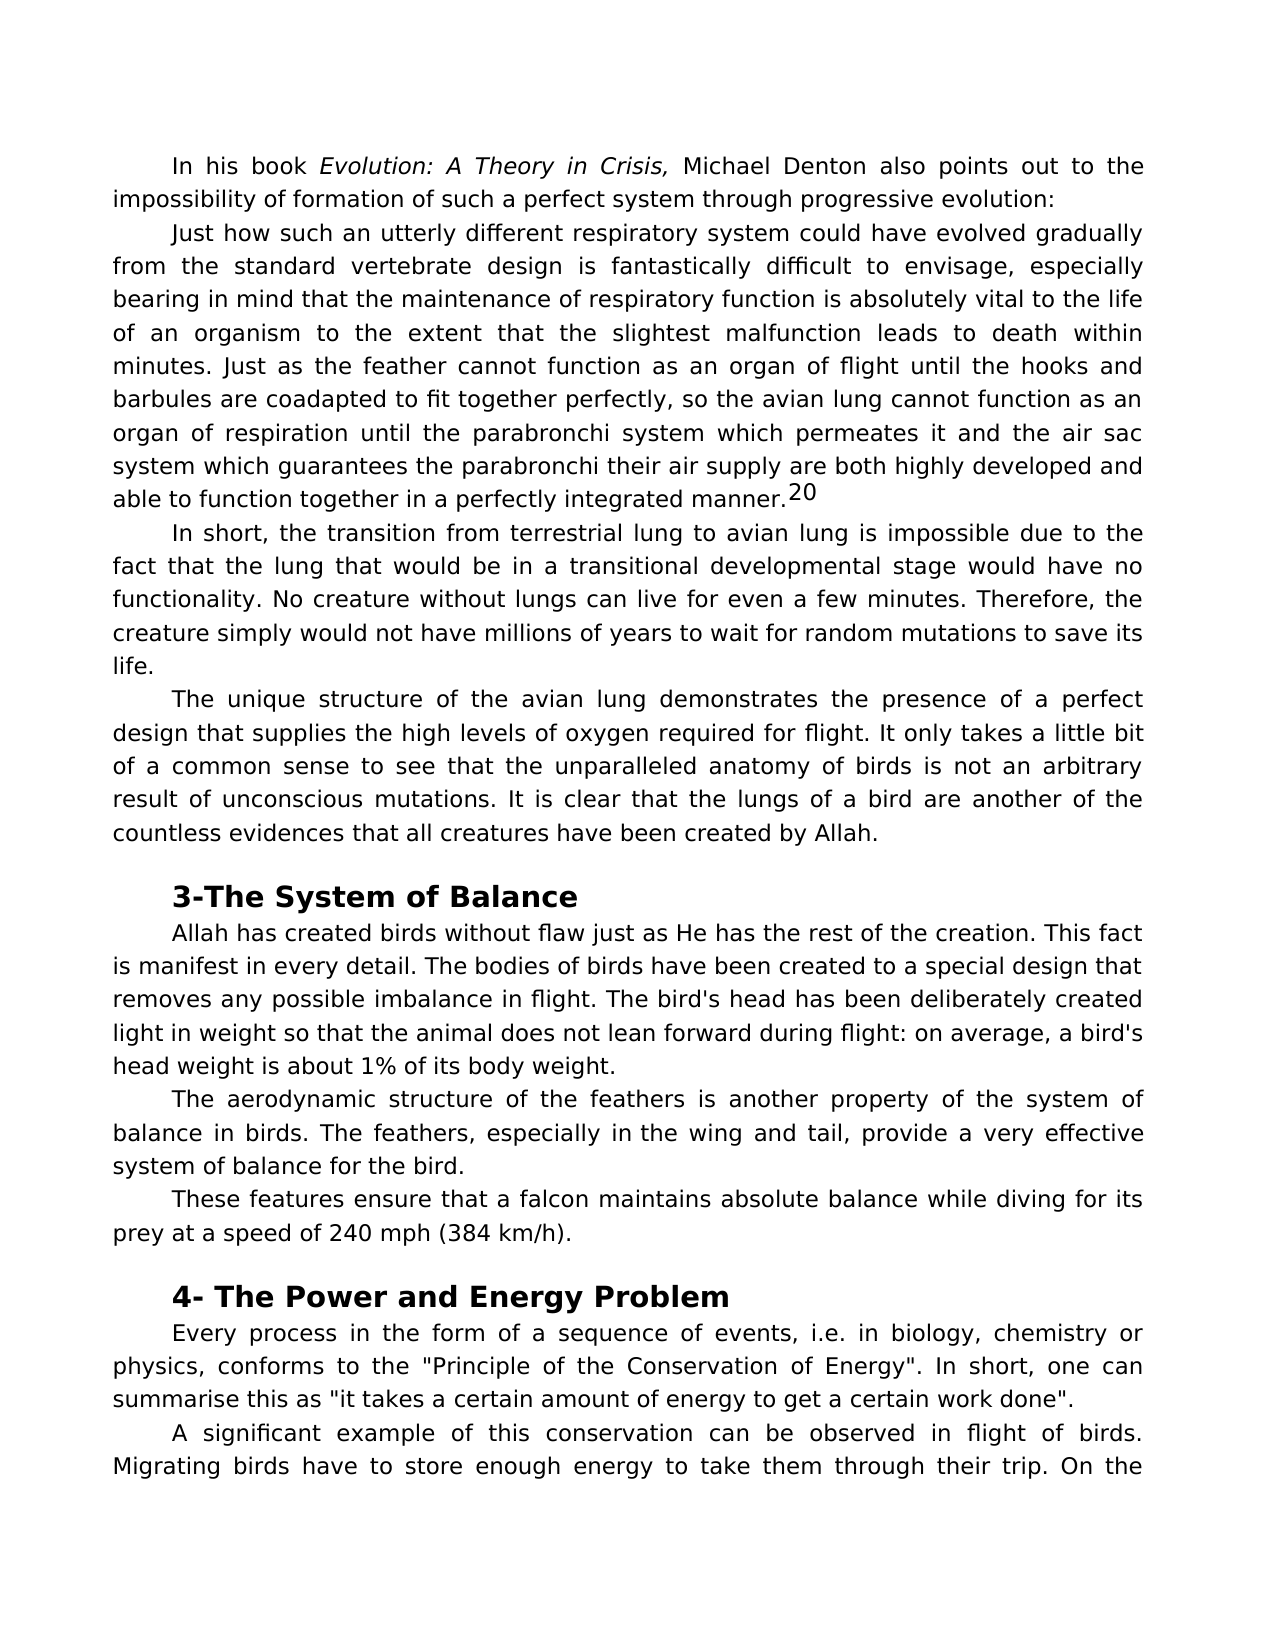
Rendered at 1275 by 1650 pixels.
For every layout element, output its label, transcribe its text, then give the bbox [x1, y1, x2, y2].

text In short, the transition from terrestrial lung to avian lung is impossible due to the fact that the lung that would be in a transitional developmental stage would have no functionality. No creature without lungs can live for even a few minutes. Therefore, the creature simply would not have millions of years to wait for random mutations to save its life. [112, 514, 1145, 681]
text These features ensure that a falcon maintains absolute balance while diving for its prey at a speed of 240 mph (384 km/h). [112, 1181, 1145, 1248]
text The aerodynamic structure of the feathers is another property of the system of balance in birds. The feathers, especially in the wing and tail, provide a very effective system of balance for the bird. [112, 1081, 1145, 1181]
text 4- The Power and Energy Problem [112, 1281, 1145, 1314]
text In his book Evolution: A Theory in Crisis, Michael Denton also points out to the impossibility of formation of such a perfect system through progressive evolution: [112, 148, 1145, 214]
text Just how such an utterly different respiratory system could have evolved gradually from the standard vertebrate design is fantastically difficult to envisage, especially bearing in mind that the maintenance of respiratory function is absolutely vital to the life of an organism to the extent that the slightest malfunction leads to death within minutes. Just as the feather cannot function as an organ of flight until the hooks and barbules are coadapted to fit together perfectly, so the avian lung cannot function as an organ of respiration until the parabronchi system which permeates it and the air sac system which guarantees the parabronchi their air supply are both highly developed and able to function together in a perfectly integrated manner.20 [112, 214, 1145, 514]
text A significant example of this conservation can be observed in flight of birds. Migrating birds have to store enough energy to take them through their trip. On the [112, 1414, 1145, 1481]
text Every process in the form of a sequence of events, i.e. in biology, chemistry or physics, conforms to the "Principle of the Conservation of Energy". In short, one can summarise this as "it takes a certain amount of energy to get a certain work done". [112, 1314, 1145, 1414]
text The unique structure of the avian lung demonstrates the presence of a perfect design that supplies the high levels of oxygen required for flight. It only takes a little bit of a common sense to see that the unparalleled anatomy of birds is not an arbitrary result of unconscious mutations. It is clear that the lungs of a bird are another of the countless evidences that all creatures have been created by Allah. [112, 681, 1145, 848]
text 3-The System of Balance [112, 881, 1145, 914]
text Allah has created birds without flaw just as He has the rest of the creation. This fact is manifest in every detail. The bodies of birds have been created to a special design that removes any possible imbalance in flight. The bird's head has been deliberately created light in weight so that the animal does not lean forward during flight: on average, a bird's head weight is about 1% of its body weight. [112, 914, 1145, 1081]
